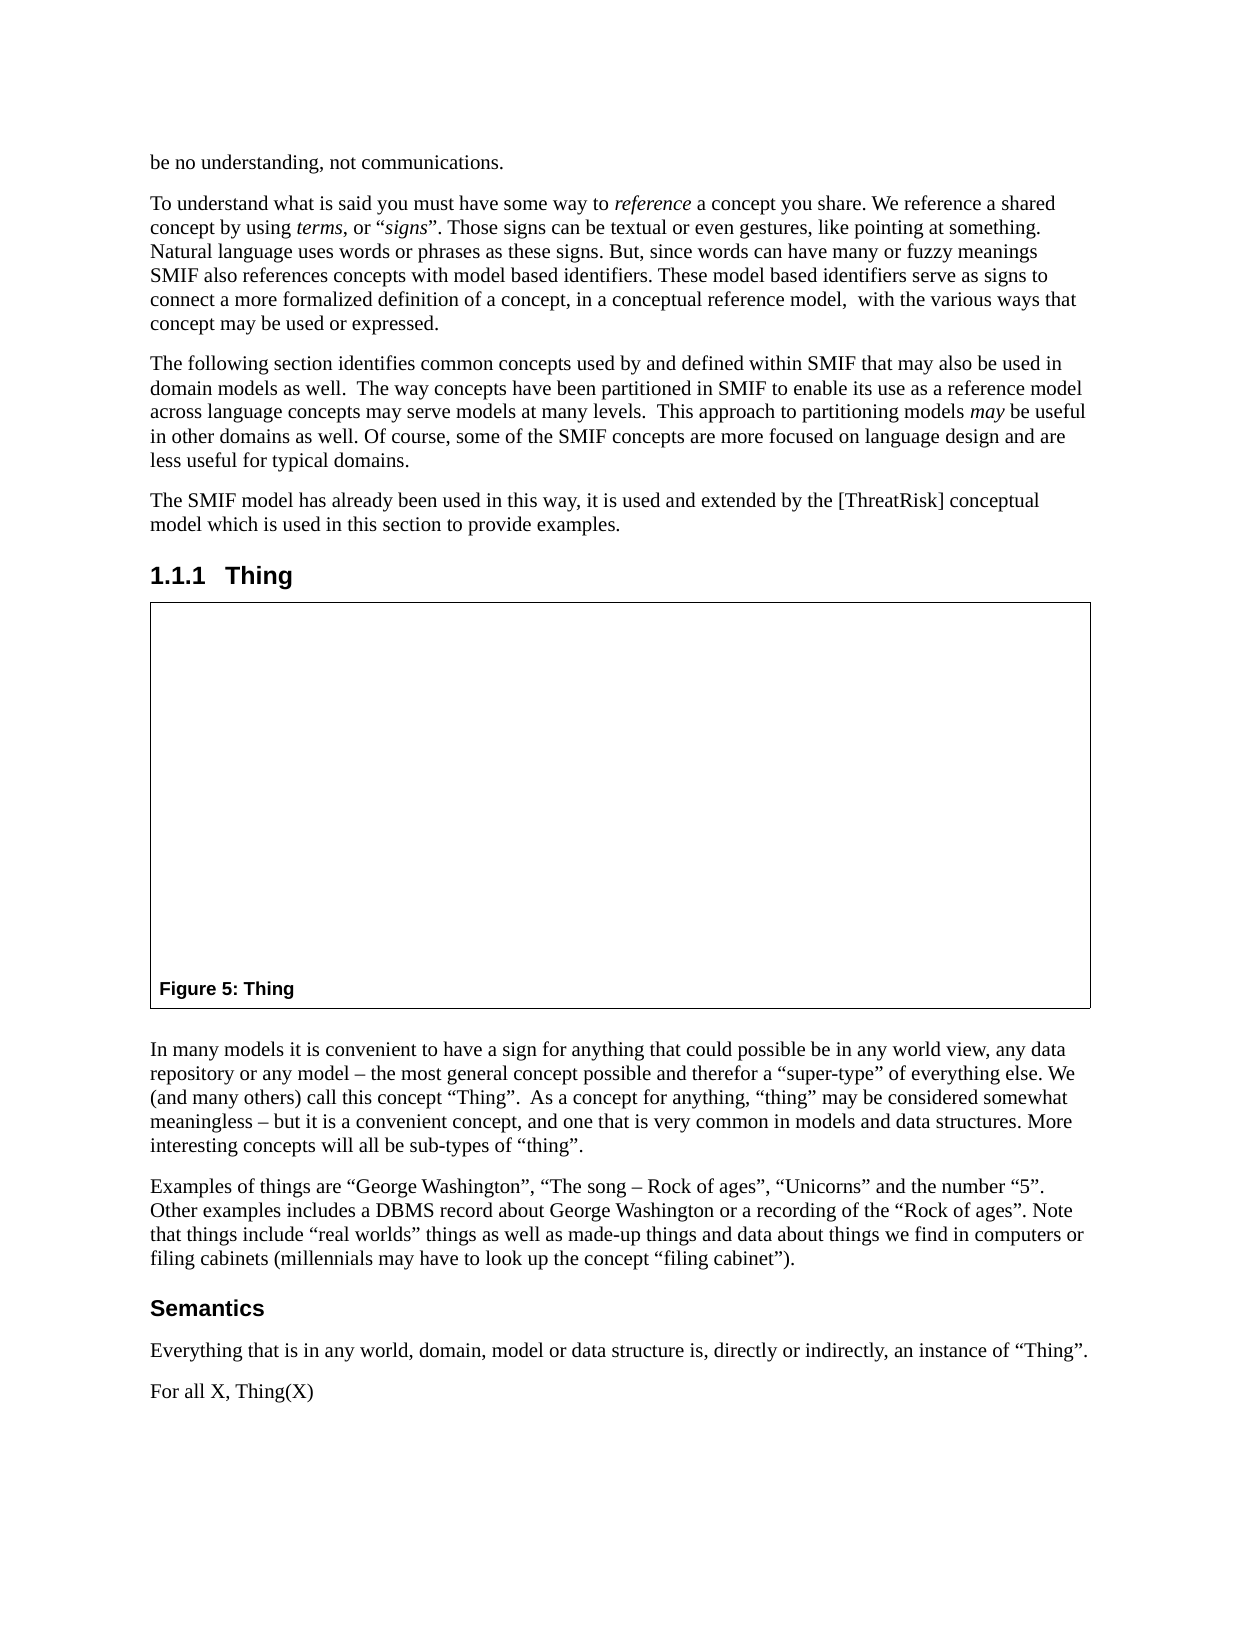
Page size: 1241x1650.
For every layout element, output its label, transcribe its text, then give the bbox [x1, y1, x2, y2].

text be no understanding, not communications. [150, 150, 1090, 174]
text To understand what is said you must have some way to reference a concept you share. We reference a shared concept by using terms, or “signs”. Those signs can be textual or even gestures, like pointing at something. Natural language uses words or phrases as these signs. But, since words can have many or fuzzy meanings SMIF also references concepts with model based identifiers. These model based identifiers serve as signs to connect a more formalized definition of a concept, in a conceptual reference model, with the various ways that concept may be used or expressed. [150, 191, 1090, 335]
text Everything that is in any world, domain, model or data structure is, directly or indirectly, an instance of “Thing”. [150, 1338, 1090, 1362]
text The SMIF model has already been used in this way, it is used and extended by the [ThreatRisk] conceptual model which is used in this section to provide examples. [150, 488, 1090, 536]
text The following section identifies common concepts used by and defined within SMIF that may also be used in domain models as well. The way concepts have been partitioned in SMIF to enable its use as a reference model across language concepts may serve models at many levels. This approach to partitioning models may be useful in other domains as well. Of course, some of the SMIF concepts are more focused on language design and are less useful for typical domains. [150, 351, 1090, 472]
subtitle Thing [150, 561, 1090, 590]
text In many models it is convenient to have a sign for anything that could possible be in any world view, any data repository or any model – the most general concept possible and therefor a “super-type” of everything else. We (and many others) call this concept “Thing”. As a concept for anything, “thing” may be considered somewhat meaningless – but it is a convenient concept, and one that is very common in models and data structures. More interesting concepts will all be sub-types of “thing”. [150, 1009, 1090, 1157]
text Figure 5: Thing [159, 611, 1081, 999]
text [151, 603, 1090, 1008]
text For all X, Thing(X) [150, 1378, 1090, 1403]
text Semantics [150, 1295, 1090, 1321]
text Examples of things are “George Washington”, “The song – Rock of ages”, “Unicorns” and the number “5”. Other examples includes a DBMS record about George Washington or a recording of the “Rock of ages”. Note that things include “real worlds” things as well as made-up things and data about things we find in computers or filing cabinets (millennials may have to look up the concept “filing cabinet”). [150, 1173, 1090, 1270]
